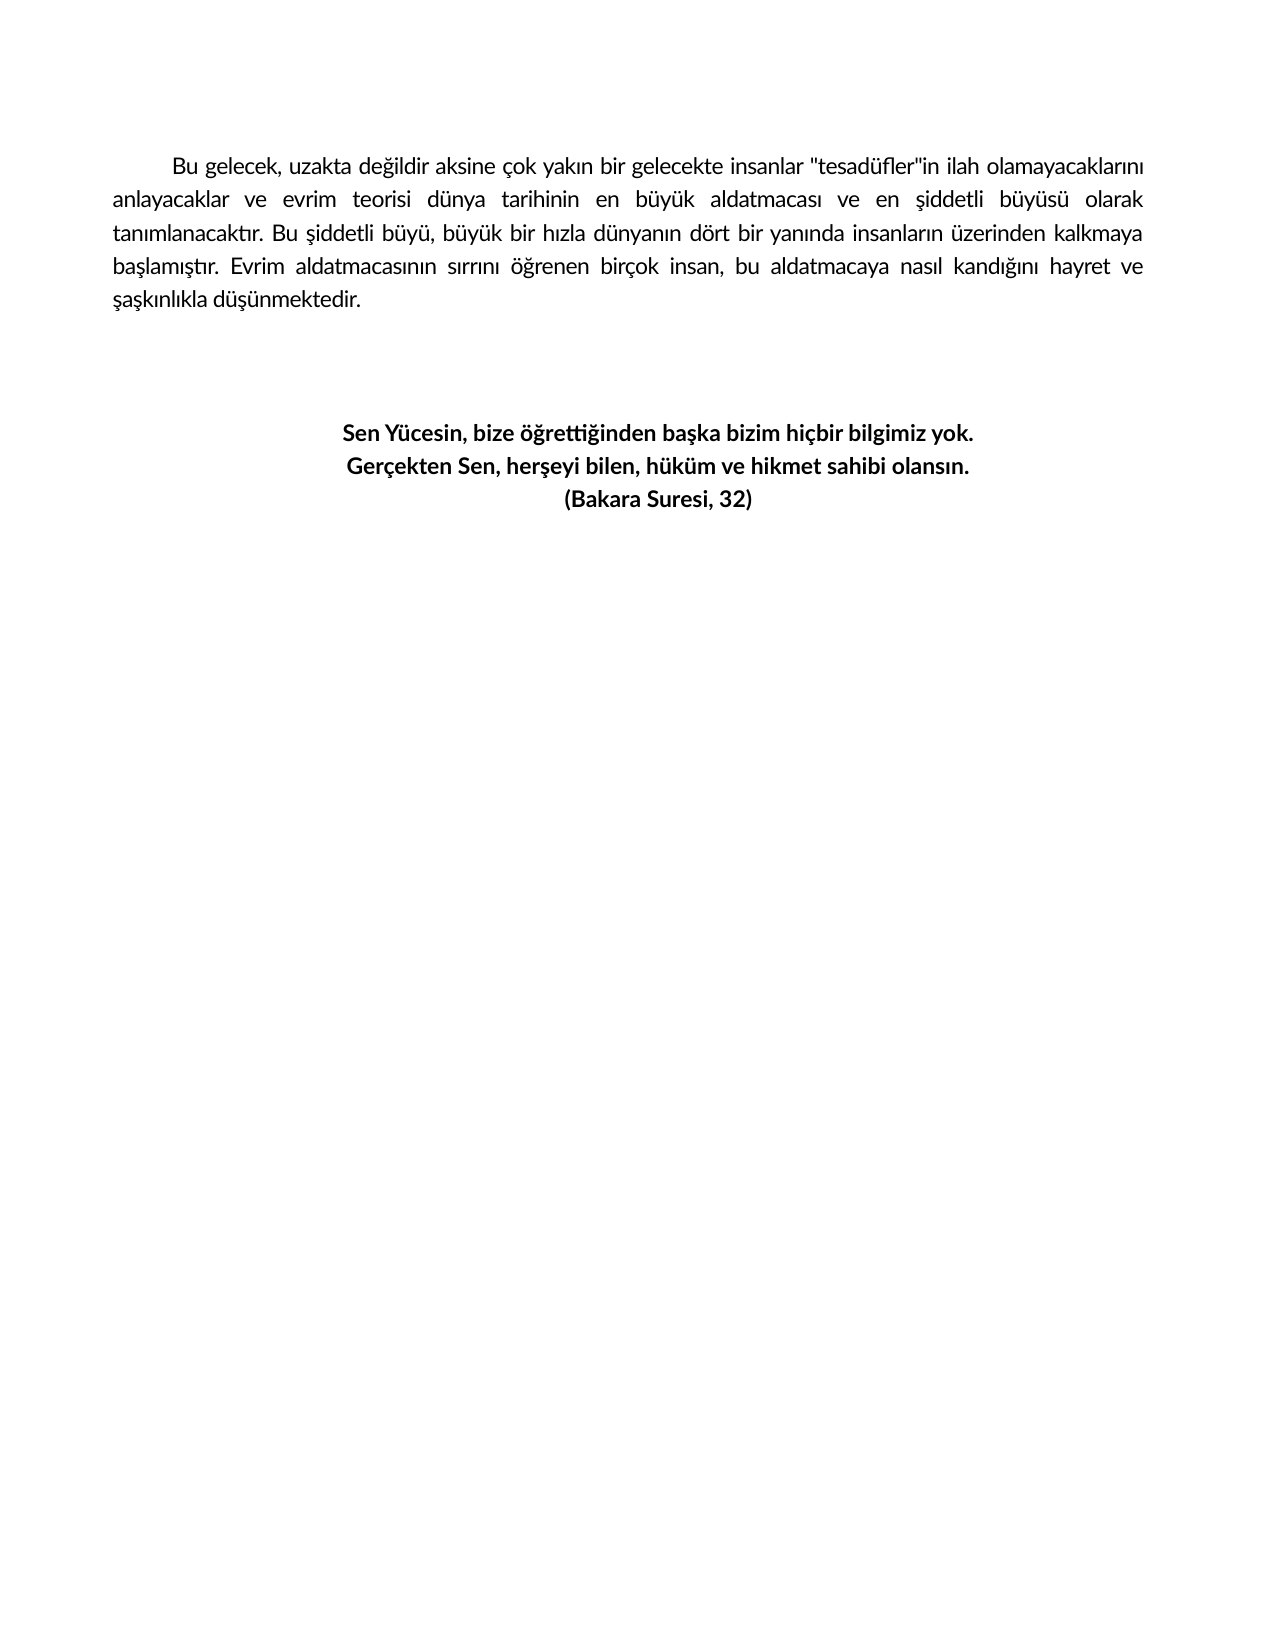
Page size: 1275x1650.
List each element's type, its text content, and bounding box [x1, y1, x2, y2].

text Sen Yücesin, bize öğrettiğinden başka bizim hiçbir bilgimiz yok. [112, 414, 1145, 448]
text Gerçekten Sen, herşeyi bilen, hüküm ve hikmet sahibi olansın. [112, 448, 1145, 481]
text Bu gelecek, uzakta değildir aksine çok yakın bir gelecekte insanlar "tesadüfler"in ilah olamayacaklarını anlayacaklar ve evrim teorisi dünya tarihinin en büyük aldatmacası ve en şiddetli büyüsü olarak tanımlanacaktır. Bu şiddetli büyü, büyük bir hızla dünyanın dört bir yanında insanların üzerinden kalkmaya başlamıştır. Evrim aldatmacasının sırrını öğrenen birçok insan, bu aldatmacaya nasıl kandığını hayret ve şaşkınlıkla düşünmektedir. [112, 148, 1145, 314]
text (Bakara Suresi, 32) [112, 481, 1145, 514]
